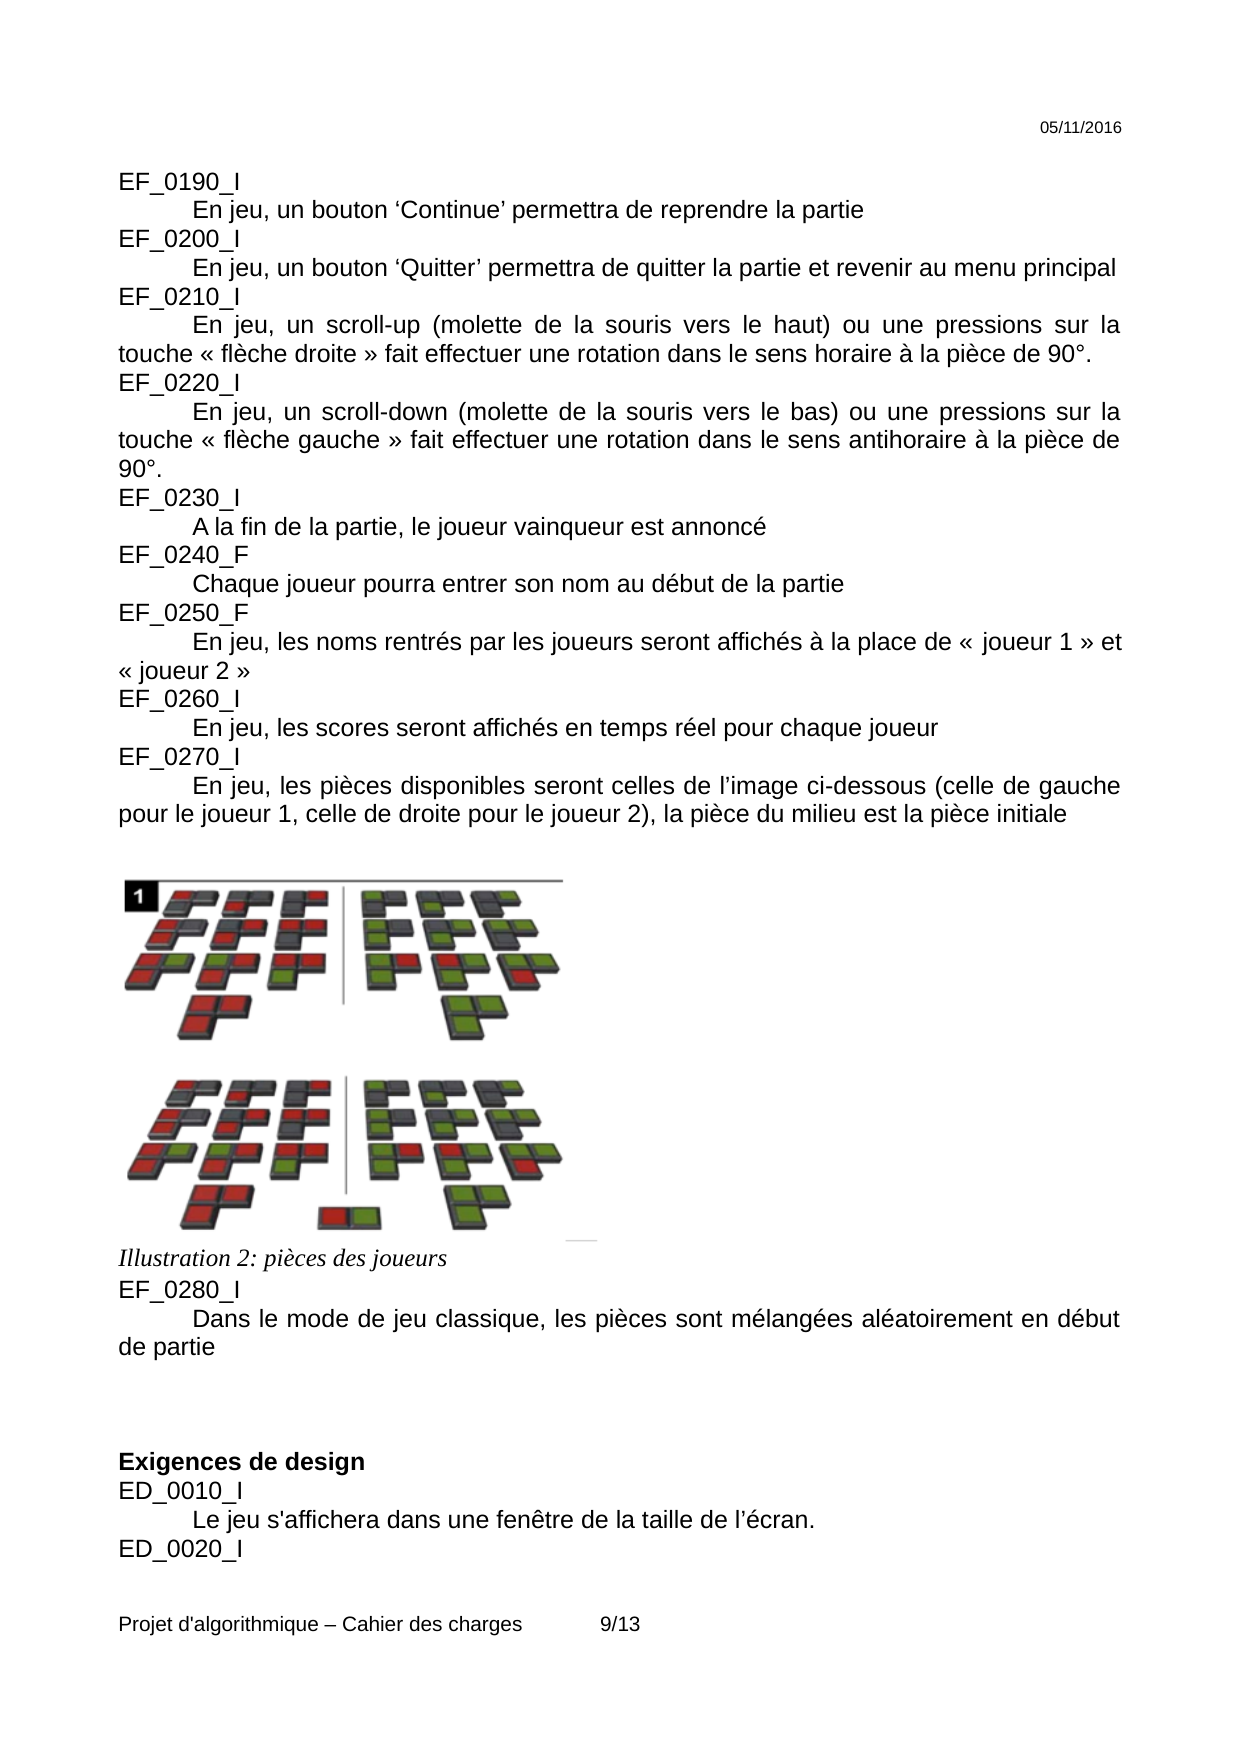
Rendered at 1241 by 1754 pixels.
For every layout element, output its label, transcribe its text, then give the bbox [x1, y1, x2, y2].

text ED_0010_I [118, 1476, 1122, 1505]
text EF_0250_F [118, 598, 1122, 627]
text ED_0020_I [118, 1533, 1122, 1562]
text En jeu, un bouton ‘Continue’ permettra de reprendre la partie [118, 196, 1122, 224]
text En jeu, les scores seront affichés en temps réel pour chaque joueur [118, 713, 1122, 742]
text EF_0240_F [118, 541, 1122, 569]
text Dans le mode de jeu classique, les pièces sont mélangées aléatoirement en début de partie [118, 1303, 1122, 1361]
text En jeu, un scroll-up (molette de la souris vers le haut) ou une pressions sur la touche « flèche droite » fait effectuer une rotation dans le sens horaire à la pièce de 90°. [118, 311, 1122, 368]
text EF_0280_I [118, 1275, 1122, 1303]
text En jeu, un scroll-down (molette de la souris vers le bas) ou une pressions sur la touche « flèche gauche » fait effectuer une rotation dans le sens antihoraire à la pièce de 90°. [118, 397, 1122, 483]
text EF_0220_I [118, 368, 1122, 397]
text En jeu, les pièces disponibles seront celles de l’image ci-dessous (celle de gauche pour le joueur 1, celle de droite pour le joueur 2), la pièce du milieu est la pièce initiale [118, 771, 1122, 828]
text EF_0230_I [118, 483, 1122, 512]
text En jeu, un bouton ‘Quitter’ permettra de quitter la partie et revenir au menu principal [118, 253, 1122, 282]
text EF_0210_I [118, 282, 1122, 311]
text EF_0200_I [118, 224, 1122, 253]
text Illustration 2: pièces des joueurs [118, 1244, 600, 1272]
picture [118, 869, 600, 1244]
text En jeu, les noms rentrés par les joueurs seront affichés à la place de « joueur 1 » et « joueur 2 » [118, 627, 1122, 684]
text Le jeu s'affichera dans une fenêtre de la taille de l’écran. [118, 1505, 1122, 1533]
text A la fin de la partie, le joueur vainqueur est annoncé [118, 512, 1122, 541]
text Chaque joueur pourra entrer son nom au début de la partie [118, 569, 1122, 598]
text EF_0270_I [118, 742, 1122, 771]
text Exigences de design [118, 1447, 1122, 1476]
text EF_0190_I [118, 167, 1122, 196]
text EF_0260_I [118, 684, 1122, 713]
